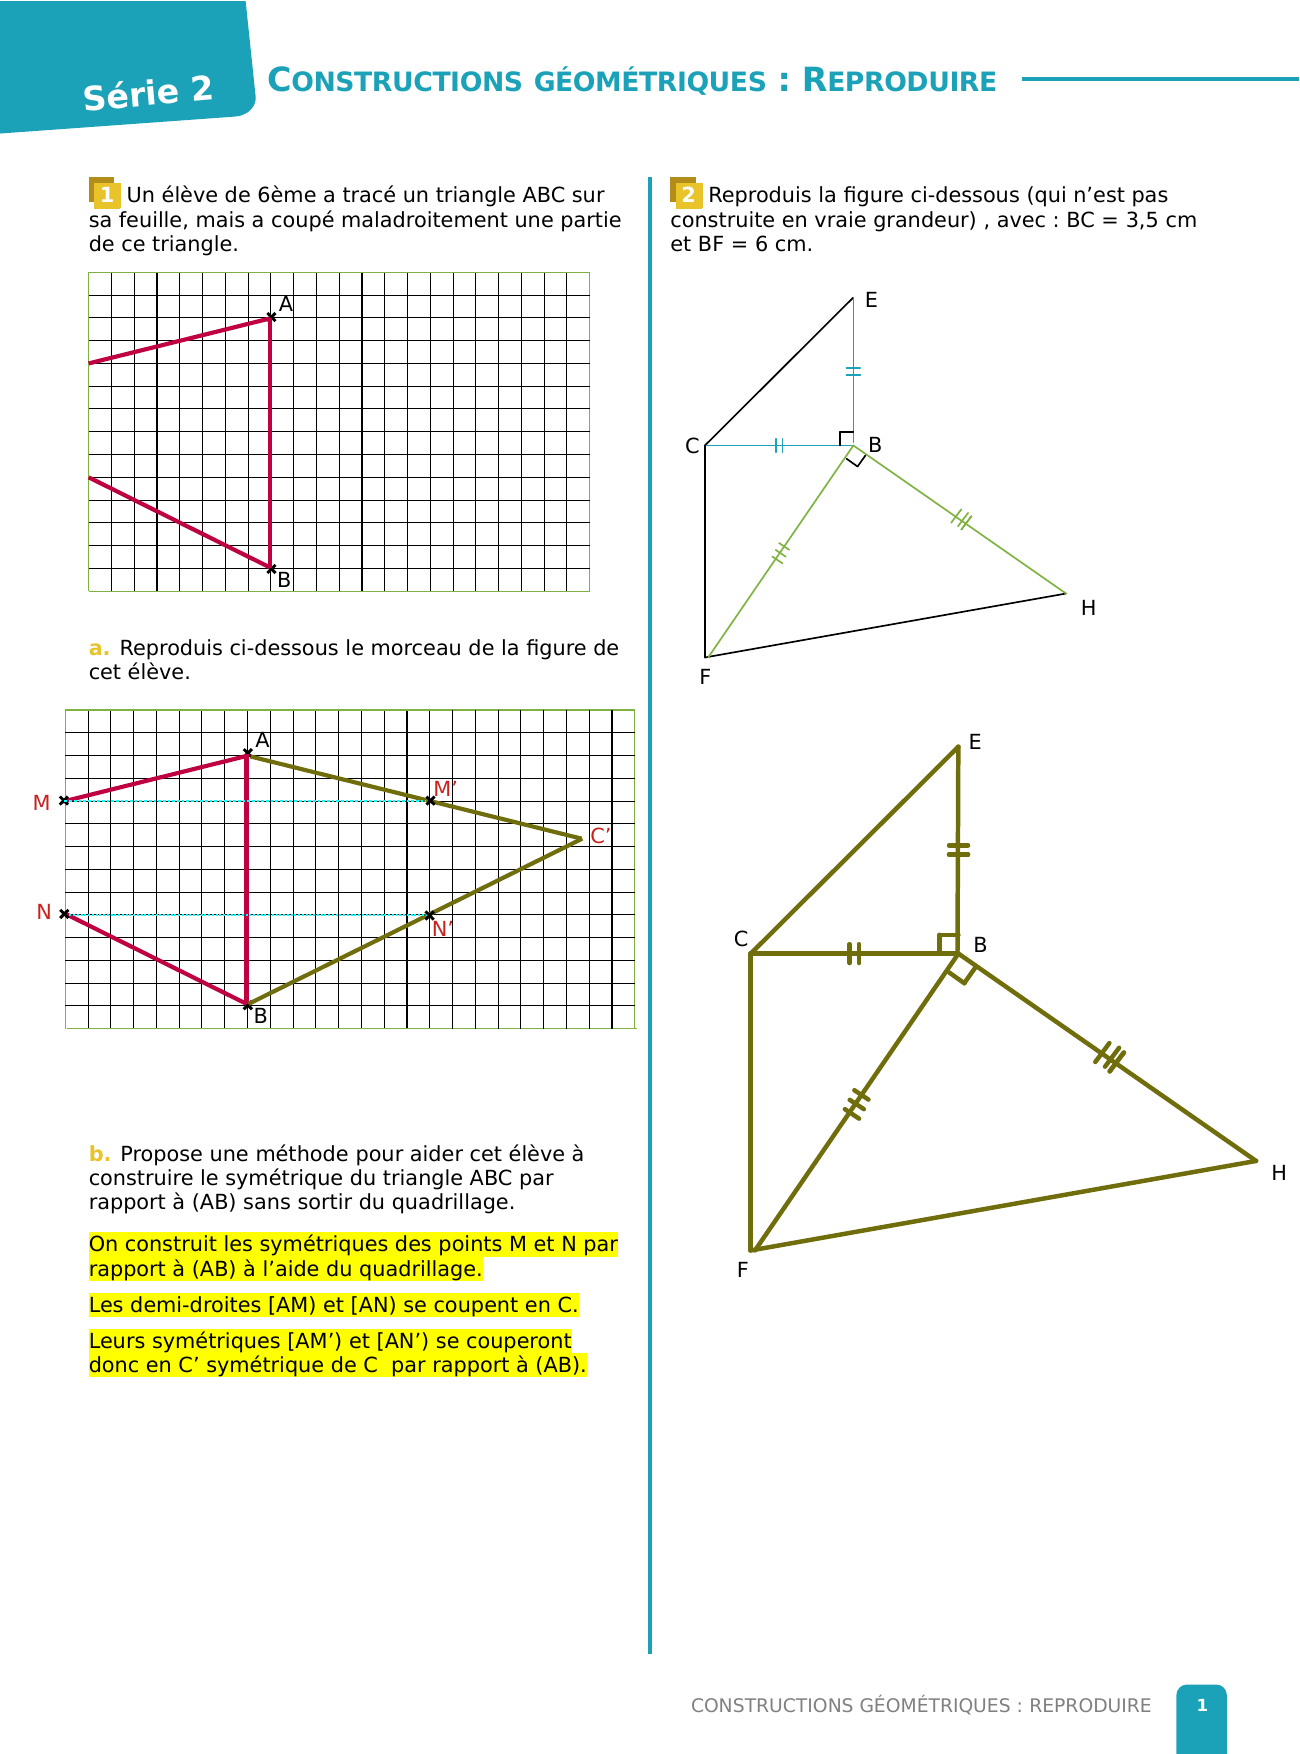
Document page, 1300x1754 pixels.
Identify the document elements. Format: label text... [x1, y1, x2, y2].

subtitle Leurs symétriques [AM’) et [AN’) se couperont donc en C’ symétrique de C par rapport à (AB). [572, 1329, 623, 1377]
subtitle Reproduis la ﬁgure ci-dessous (qui n’est pas construite en vraie grandeur) , avec : BC = 3,5 cm et BF = 6 cm. [670, 177, 1211, 257]
subtitle On construit les symétriques des points M et N par rapport à (AB) à l’aide du quadrillage. [483, 1232, 623, 1281]
subtitle Les demi-droites [AM) et [AN) se coupent en C. [579, 1293, 623, 1317]
subtitle Un élève de 6ème a tracé un triangle ABC sur sa feuille, mais a coupé maladroitement une partie de ce triangle. [88, 177, 629, 257]
list Reproduis ci-dessous le morceau de la figure de cet élève. [88, 636, 629, 684]
list Propose une méthode pour aider cet élève à construire le symétrique du triangle ABC par rapport à (AB) sans sortir du quadrillage. [88, 1142, 629, 1214]
